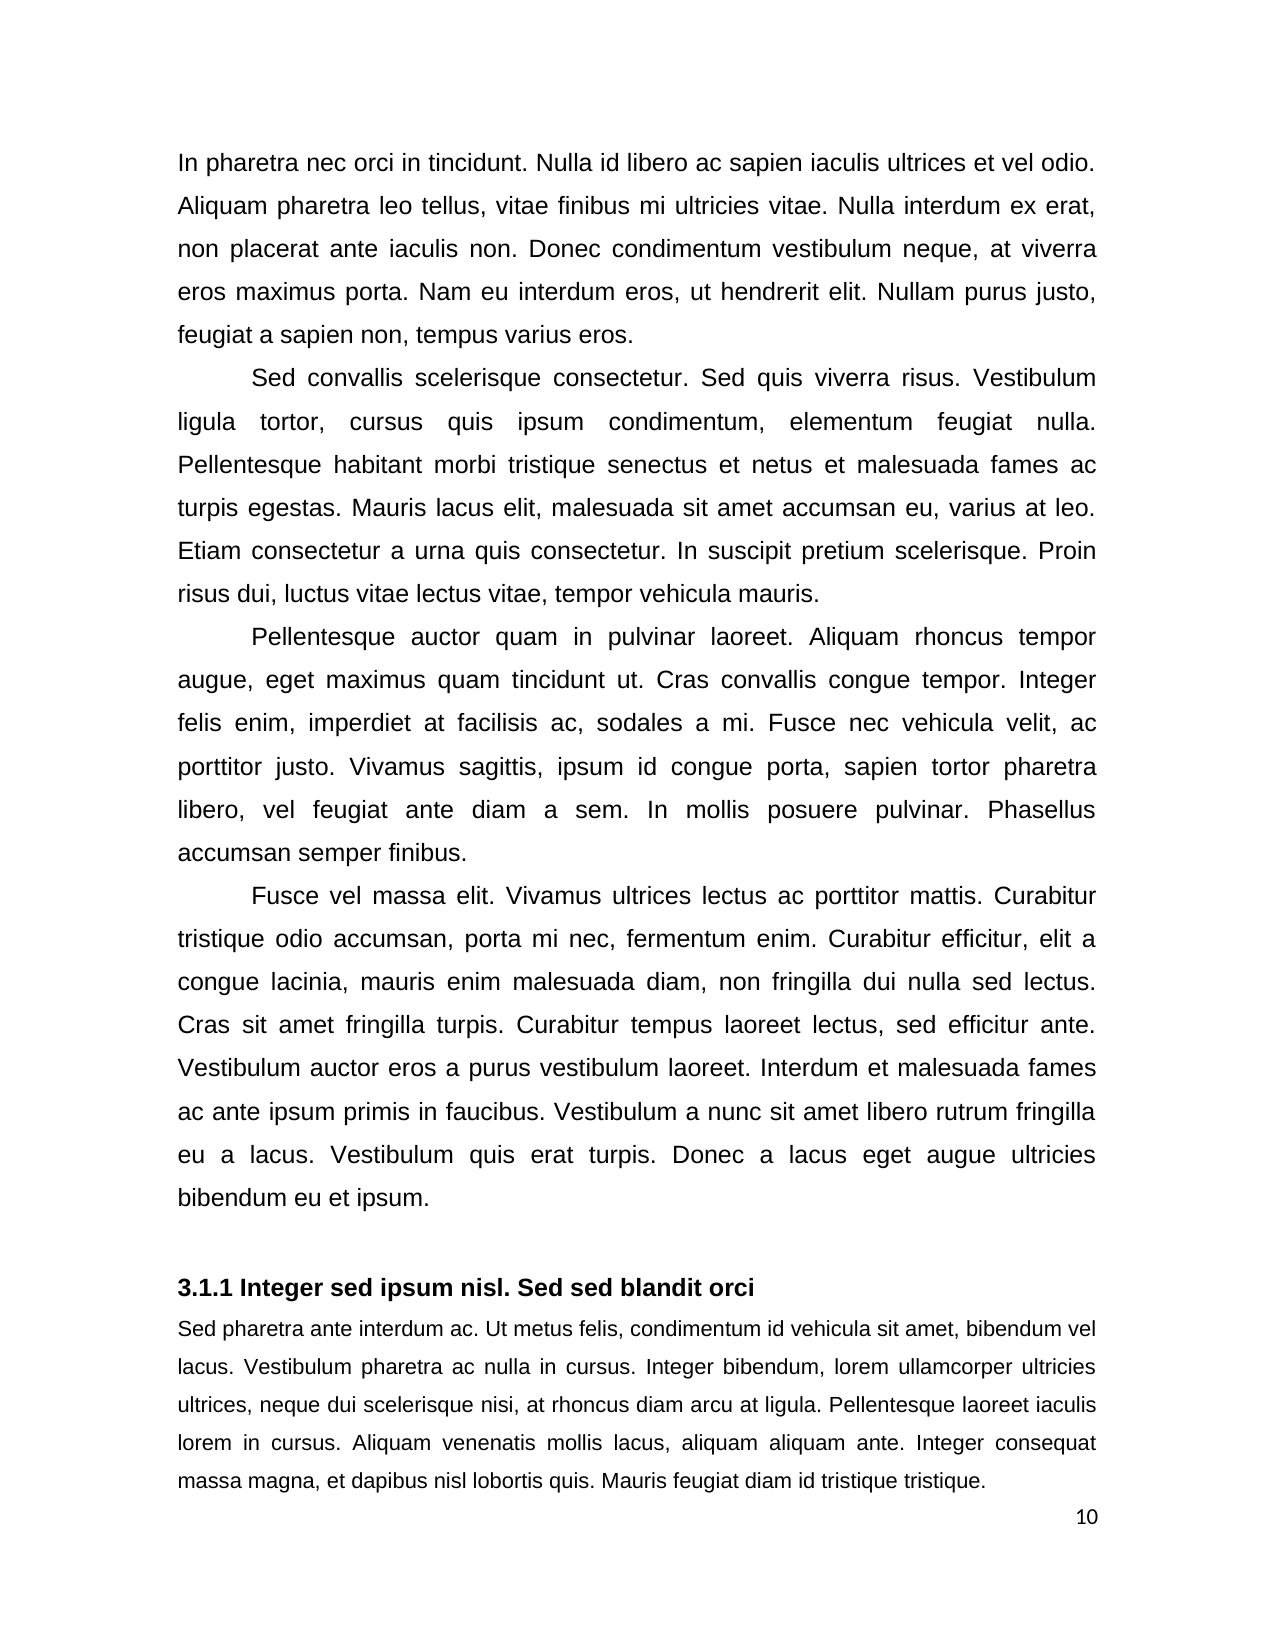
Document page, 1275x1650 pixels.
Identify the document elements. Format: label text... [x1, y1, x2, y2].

text In pharetra nec orci in tincidunt. Nulla id libero ac sapien iaculis ultrices et vel odio. Aliquam pharetra leo tellus, vitae finibus mi ultricies vitae. Nulla interdum ex erat, non placerat ante iaculis non. Donec condimentum vestibulum neque, at viverra eros maximus porta. Nam eu interdum eros, ut hendrerit elit. Nullam purus justo, feugiat a sapien non, tempus varius eros. [177, 148, 1098, 349]
text Pellentesque auctor quam in pulvinar laoreet. Aliquam rhoncus tempor augue, eget maximus quam tincidunt ut. Cras convallis congue tempor. Integer felis enim, imperdiet at facilisis ac, sodales a mi. Fusce nec vehicula velit, ac porttitor justo. Vivamus sagittis, ipsum id congue porta, sapien tortor pharetra libero, vel feugiat ante diam a sem. In mollis posuere pulvinar. Phasellus accumsan semper finibus. [177, 622, 1098, 866]
subtitle 3.1.1 Integer sed ipsum nisl. Sed sed blandit orci [177, 1273, 1098, 1302]
text Sed convallis scelerisque consectetur. Sed quis viverra risus. Vestibulum ligula tortor, cursus quis ipsum condimentum, elementum feugiat nulla. Pellentesque habitant morbi tristique senectus et netus et malesuada fames ac turpis egestas. Mauris lacus elit, malesuada sit amet accumsan eu, varius at leo. Etiam consectetur a urna quis consectetur. In suscipit pretium scelerisque. Proin risus dui, luctus vitae lectus vitae, tempor vehicula mauris. [177, 363, 1098, 608]
text Fusce vel massa elit. Vivamus ultrices lectus ac porttitor mattis. Curabitur tristique odio accumsan, porta mi nec, fermentum enim. Curabitur efficitur, elit a congue lacinia, mauris enim malesuada diam, non fringilla dui nulla sed lectus. Cras sit amet fringilla turpis. Curabitur tempus laoreet lectus, sed efficitur ante. Vestibulum auctor eros a purus vestibulum laoreet. Interdum et malesuada fames ac ante ipsum primis in faucibus. Vestibulum a nunc sit amet libero rutrum fringilla eu a lacus. Vestibulum quis erat turpis. Donec a lacus eget augue ultricies bibendum eu et ipsum. [177, 881, 1098, 1211]
text Sed pharetra ante interdum ac. Ut metus felis, condimentum id vehicula sit amet, bibendum vel lacus. Vestibulum pharetra ac nulla in cursus. Integer bibendum, lorem ullamcorper ultricies ultrices, neque dui scelerisque nisi, at rhoncus diam arcu at ligula. Pellentesque laoreet iaculis lorem in cursus. Aliquam venenatis mollis lacus, aliquam aliquam ante. Integer consequat massa magna, et dapibus nisl lobortis quis. Mauris feugiat diam id tristique tristique. [177, 1316, 1098, 1493]
